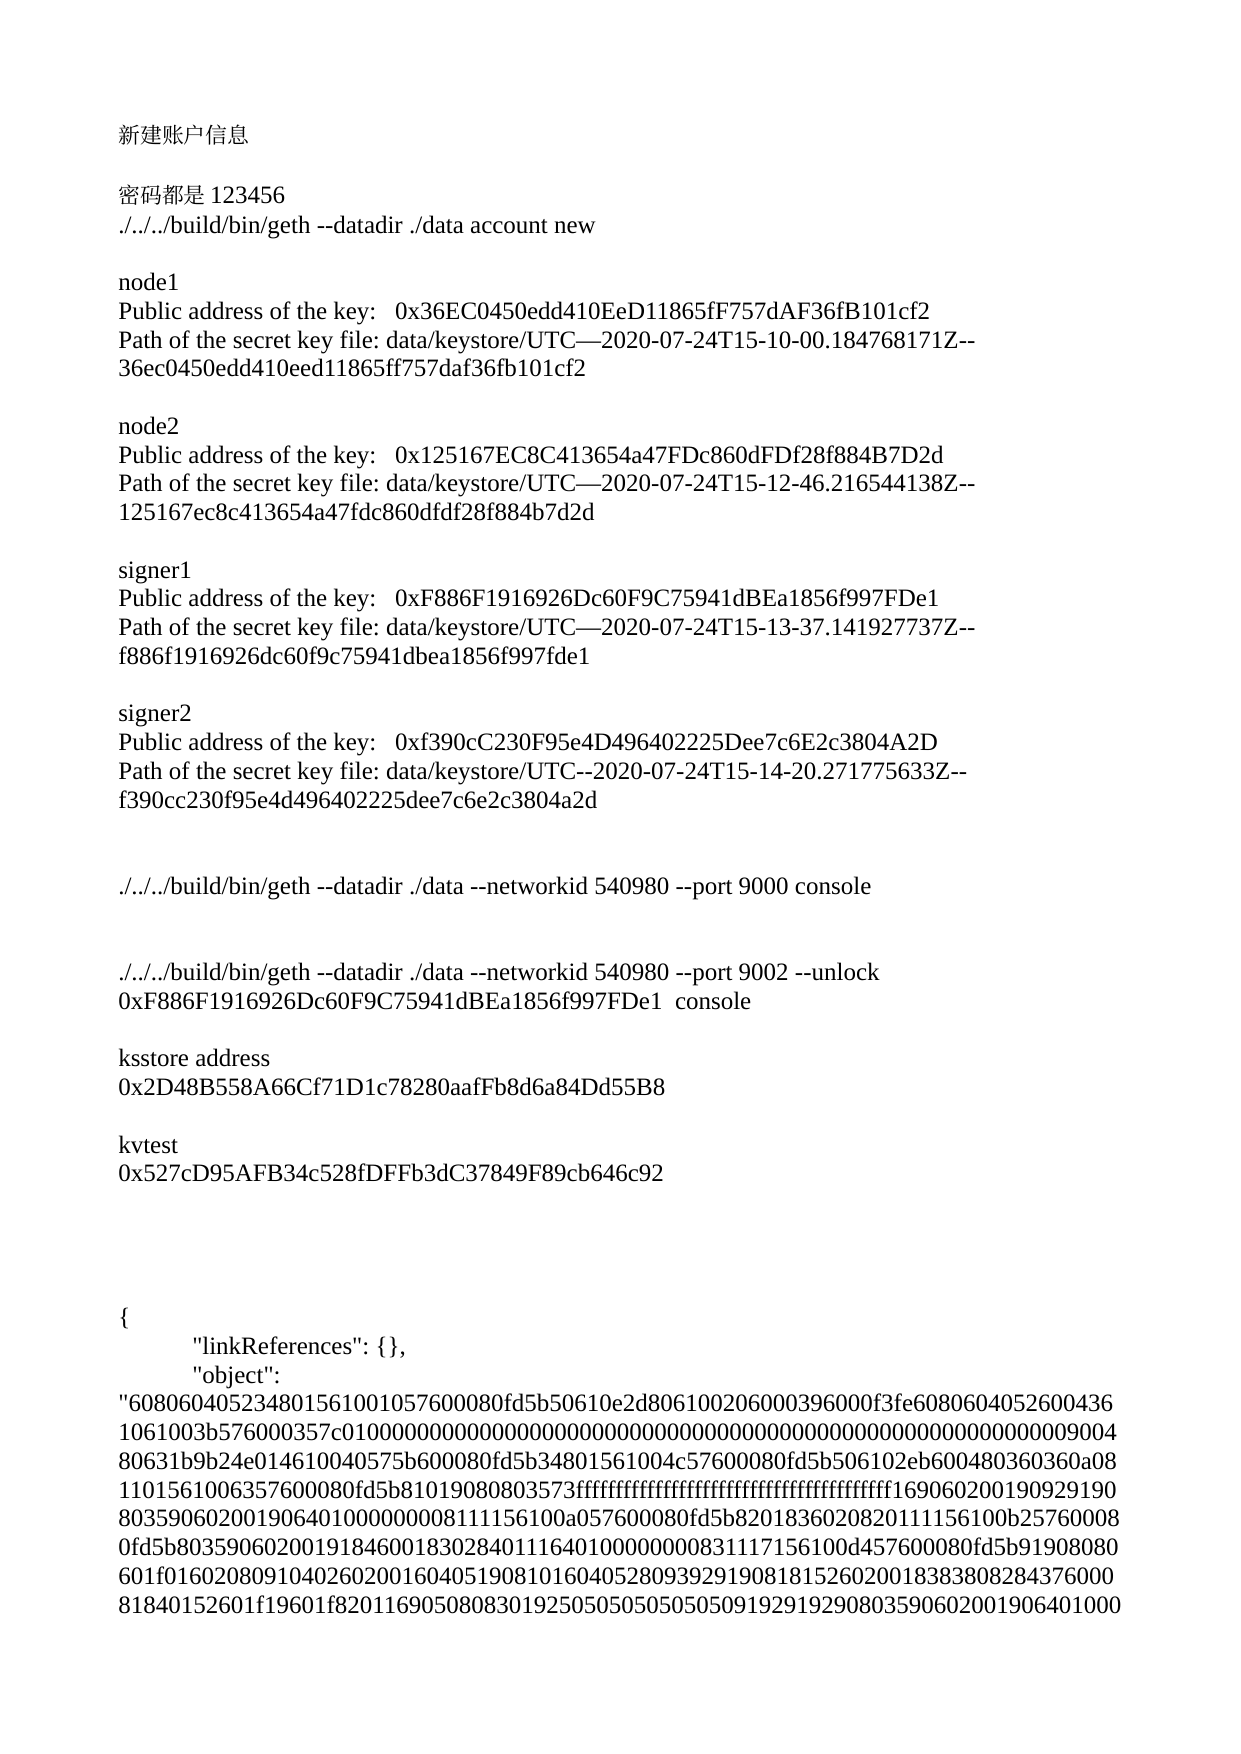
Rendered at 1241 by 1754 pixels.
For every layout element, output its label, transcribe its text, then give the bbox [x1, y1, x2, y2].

text ./../../build/bin/geth --datadir ./data --networkid 540980 --port 9002 --unlock 0xF886F1916926Dc60F9C75941dBEa1856f997FDe1 console [118, 957, 1122, 1015]
text node1 [118, 267, 1122, 296]
text ksstore address [118, 1043, 1122, 1072]
text 密码都是123456 [118, 178, 1122, 210]
text Public address of the key: 0x36EC0450edd410EeD11865fF757dAF36fB101cf2 [118, 296, 1122, 325]
text kvtest [118, 1130, 1122, 1158]
text ./../../build/bin/geth --datadir ./data account new [118, 210, 1122, 238]
text 0x2D48B558A66Cf71D1c78280aafFb8d6a84Dd55B8 [118, 1072, 1122, 1101]
text Path of the secret key file: data/keystore/UTC—2020-07-24T15-13-37.141927737Z--f886f1916926dc60f9c75941dbea1856f997fde1 [118, 612, 1122, 670]
text 0x527cD95AFB34c528fDFFb3dC37849F89cb646c92 [118, 1158, 1122, 1187]
text node2 [118, 411, 1122, 440]
text Path of the secret key file: data/keystore/UTC—2020-07-24T15-10-00.184768171Z--36ec0450edd410eed11865ff757daf36fb101cf2 [118, 325, 1122, 382]
text ./../../build/bin/geth --datadir ./data --networkid 540980 --port 9000 console [118, 871, 1122, 900]
text Public address of the key: 0x125167EC8C413654a47FDc860dFDf28f884B7D2d [118, 440, 1122, 468]
text Public address of the key: 0xf390cC230F95e4D496402225Dee7c6E2c3804A2D [118, 727, 1122, 756]
text { [118, 1302, 1122, 1331]
text Path of the secret key file: data/keystore/UTC—2020-07-24T15-12-46.216544138Z--125167ec8c413654a47fdc860dfdf28f884b7d2d [118, 468, 1122, 526]
text "object": "608060405234801561001057600080fd5b50610e2d806100206000396000f3fe60806040526004361061003b576000357c0100000000000000000000000000000000000000000000000000000000900480631b9b24e014610040575b600080fd5b34801561004c57600080fd5b506102eb600480360360a081101561006357600080fd5b81019080803573ffffffffffffffffffffffffffffffffffffffff169060200190929190803590602001906401000000008111156100a057600080fd5b8201836020820111156100b257600080fd5b803590602001918460018302840111640100000000831117156100d457600080fd5b91908080601f016020809104026020016040519081016040528093929190818152602001838380828437600081840152601f19601f820116905080830192505050505050509192919290803590602001906401000 [118, 1360, 1122, 1618]
text "linkReferences": {}, [118, 1331, 1122, 1360]
text Path of the secret key file: data/keystore/UTC--2020-07-24T15-14-20.271775633Z--f390cc230f95e4d496402225dee7c6e2c3804a2d [118, 756, 1122, 813]
text Public address of the key: 0xF886F1916926Dc60F9C75941dBEa1856f997FDe1 [118, 583, 1122, 612]
text 新建账户信息 [118, 118, 1122, 149]
text signer2 [118, 698, 1122, 727]
text signer1 [118, 555, 1122, 583]
